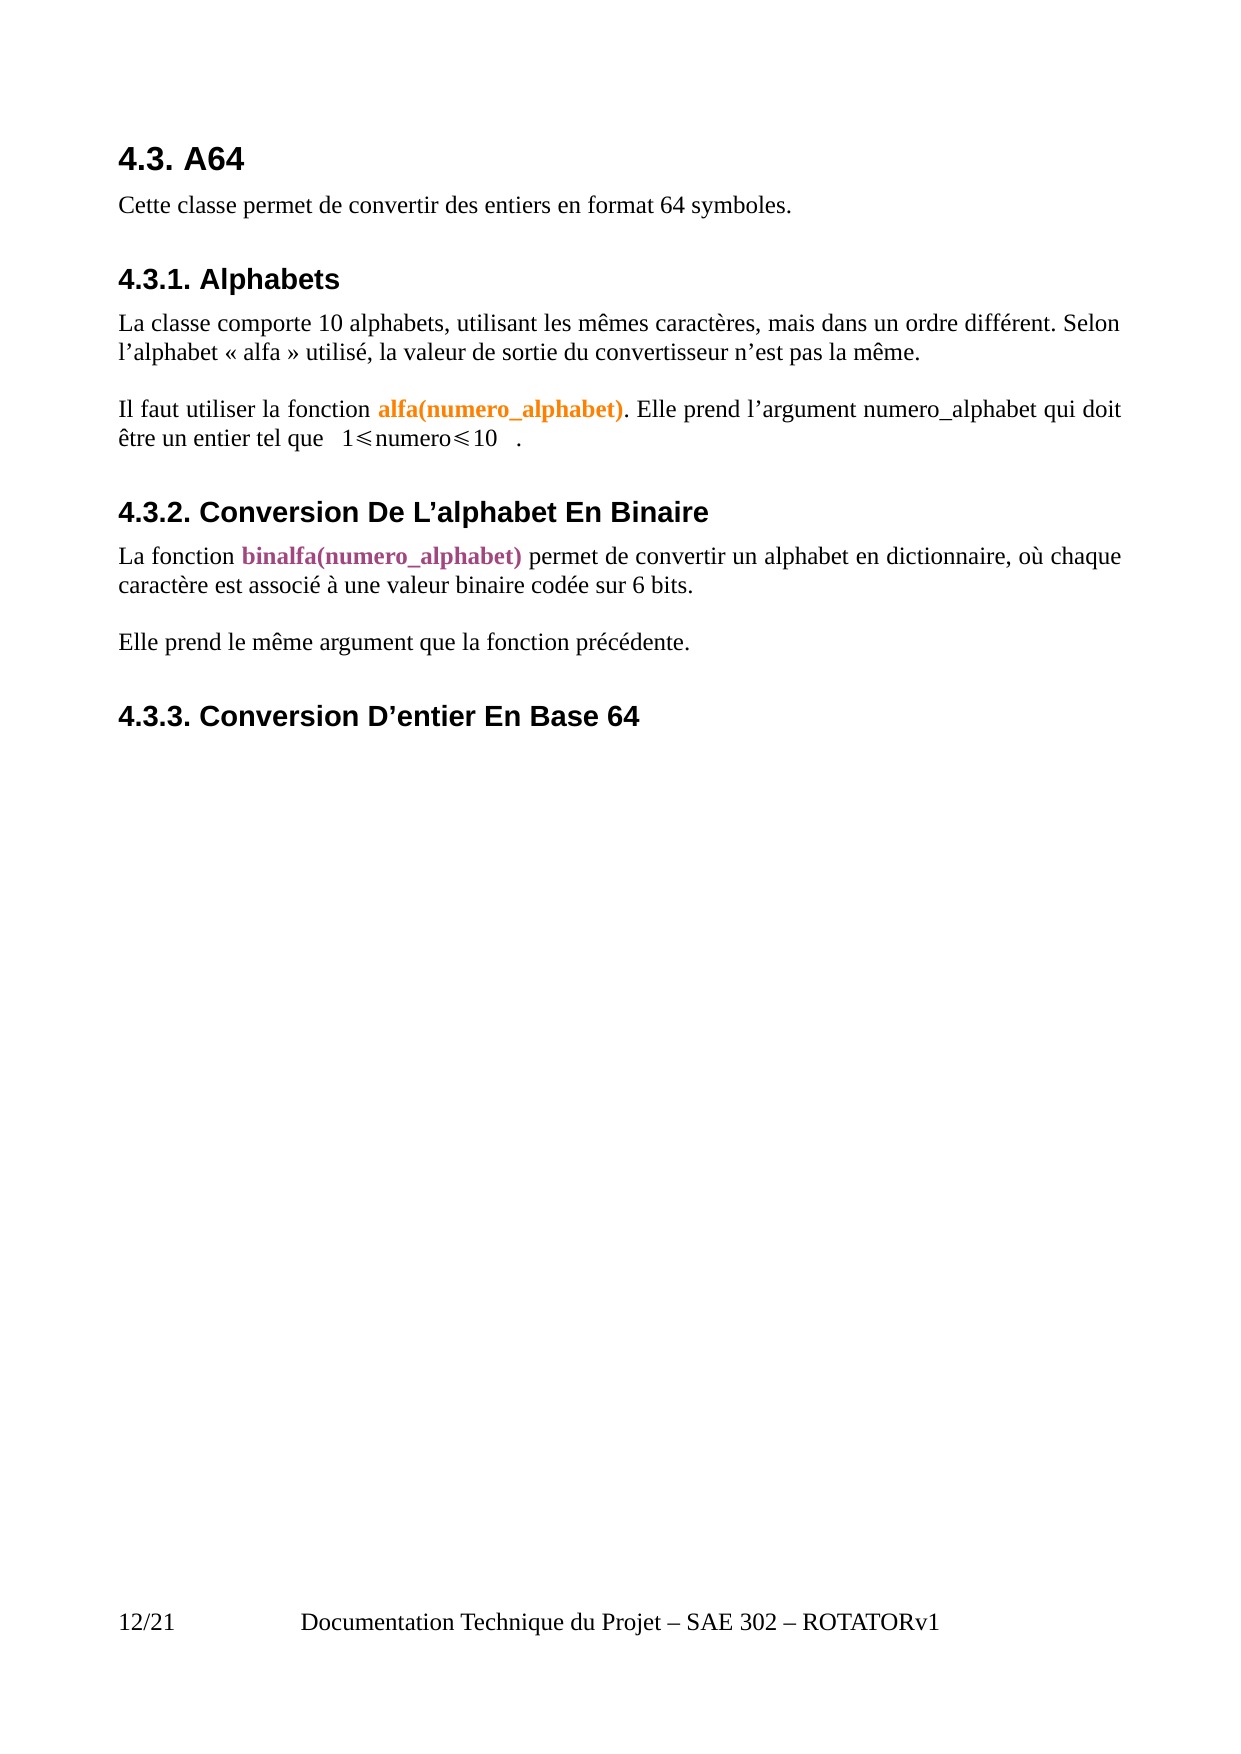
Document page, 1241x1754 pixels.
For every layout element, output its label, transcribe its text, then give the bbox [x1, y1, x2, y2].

subtitle Alphabets [118, 262, 1122, 296]
subtitle Conversion d’entier en base 64 [118, 699, 1122, 733]
subtitle A64 [118, 139, 1122, 177]
subtitle Conversion de l’alphabet en binaire [118, 495, 1122, 529]
text Il faut utiliser la fonction alfa(numero_alphabet). Elle prend l’argument numero_alphabet qui doit être un entier tel que. [118, 394, 1122, 452]
text Cette classe permet de convertir des entiers en format 64 symboles. [118, 190, 1122, 219]
text La classe comporte 10 alphabets, utilisant les mêmes caractères, mais dans un ordre différent. Selon l’alphabet « alfa » utilisé, la valeur de sortie du convertisseur n’est pas la même. [118, 308, 1122, 366]
text La fonction binalfa(numero_alphabet) permet de convertir un alphabet en dictionnaire, où chaque caractère est associé à une valeur binaire codée sur 6 bits. [118, 541, 1122, 599]
text Elle prend le même argument que la fonction précédente. [118, 627, 1122, 656]
